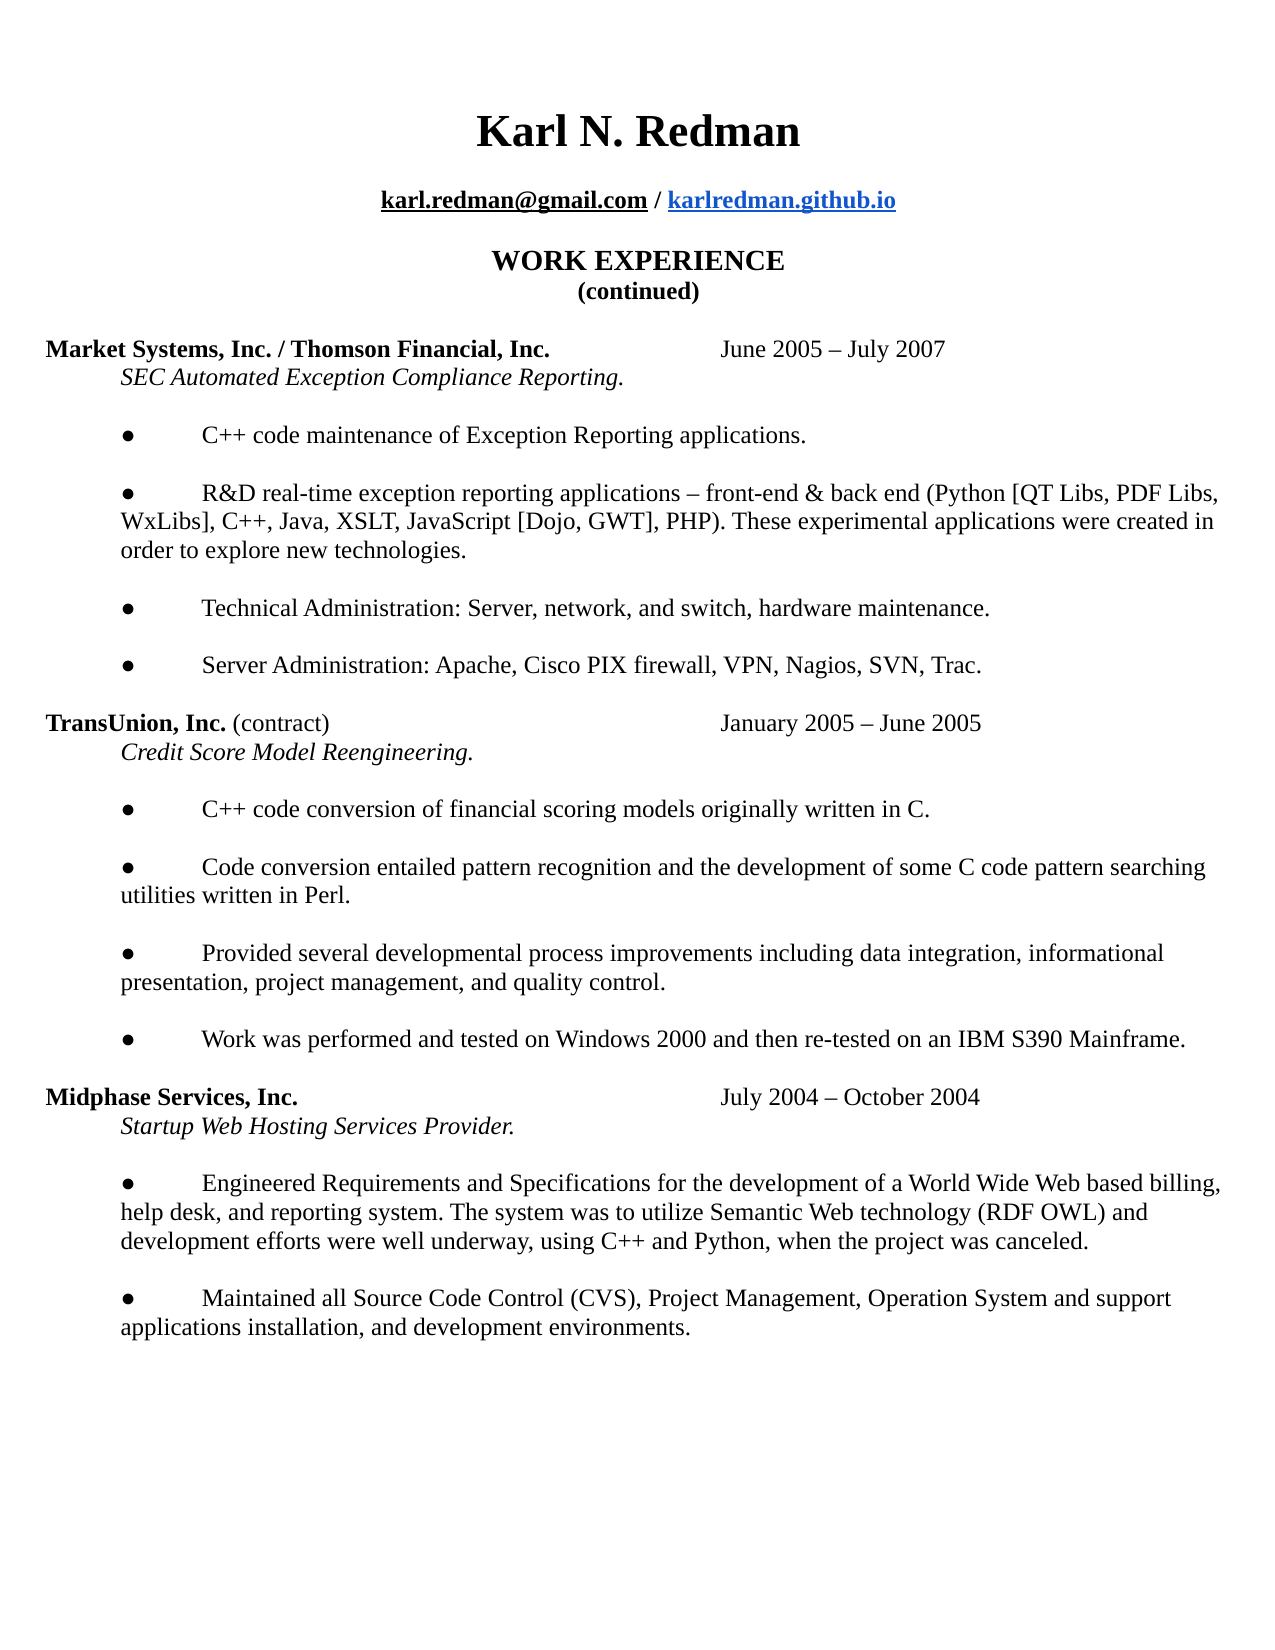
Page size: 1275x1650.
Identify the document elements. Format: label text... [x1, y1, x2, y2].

list C++ code maintenance of Exception Reporting applications. [120, 420, 1231, 449]
list R&D real-time exception reporting applications – front-end & back end (Python [QT Libs, PDF Libs, WxLibs], C++, Java, XSLT, JavaScript [Dojo, GWT], PHP). These experimental applications were created in order to explore new technologies. [120, 478, 1231, 564]
list C++ code conversion of financial scoring models originally written in C. [120, 794, 1231, 823]
list Maintained all Source Code Control (CVS), Project Management, Operation System and support applications installation, and development environments. [120, 1283, 1231, 1341]
text Startup Web Hosting Services Provider. [45, 1111, 1231, 1139]
text Credit Score Model Reengineering. [45, 737, 1231, 765]
list Engineered Requirements and Specifications for the development of a World Wide Web based billing, help desk, and reporting system. The system was to utilize Semantic Web technology (RDF OWL) and development efforts were well underway, using C++ and Python, when the project was canceled. [120, 1168, 1231, 1255]
list Provided several developmental process improvements including data integration, informational presentation, project management, and quality control. [120, 938, 1231, 996]
text (continued) [45, 276, 1231, 305]
text WORK EXPERIENCE [45, 243, 1231, 276]
list Work was performed and tested on Windows 2000 and then re-tested on an IBM S390 Mainframe. [120, 1024, 1231, 1053]
list Server Administration: Apache, Cisco PIX firewall, VPN, Nagios, SVN, Trac. [120, 650, 1231, 679]
text TransUnion, Inc. (contract) January 2005 – June 2005 [45, 708, 1231, 737]
text SEC Automated Exception Compliance Reporting. [45, 362, 1231, 391]
text karl.redman@gmail.com / karlredman.github.io [45, 185, 1231, 214]
text Market Systems, Inc. / Thomson Financial, Inc. June 2005 – July 2007 [45, 334, 1231, 362]
text Karl N. Redman [45, 104, 1231, 156]
list Technical Administration: Server, network, and switch, hardware maintenance. [120, 593, 1231, 622]
text Midphase Services, Inc. July 2004 – October 2004 [45, 1082, 1231, 1111]
list Code conversion entailed pattern recognition and the development of some C code pattern searching utilities written in Perl. [120, 852, 1231, 909]
